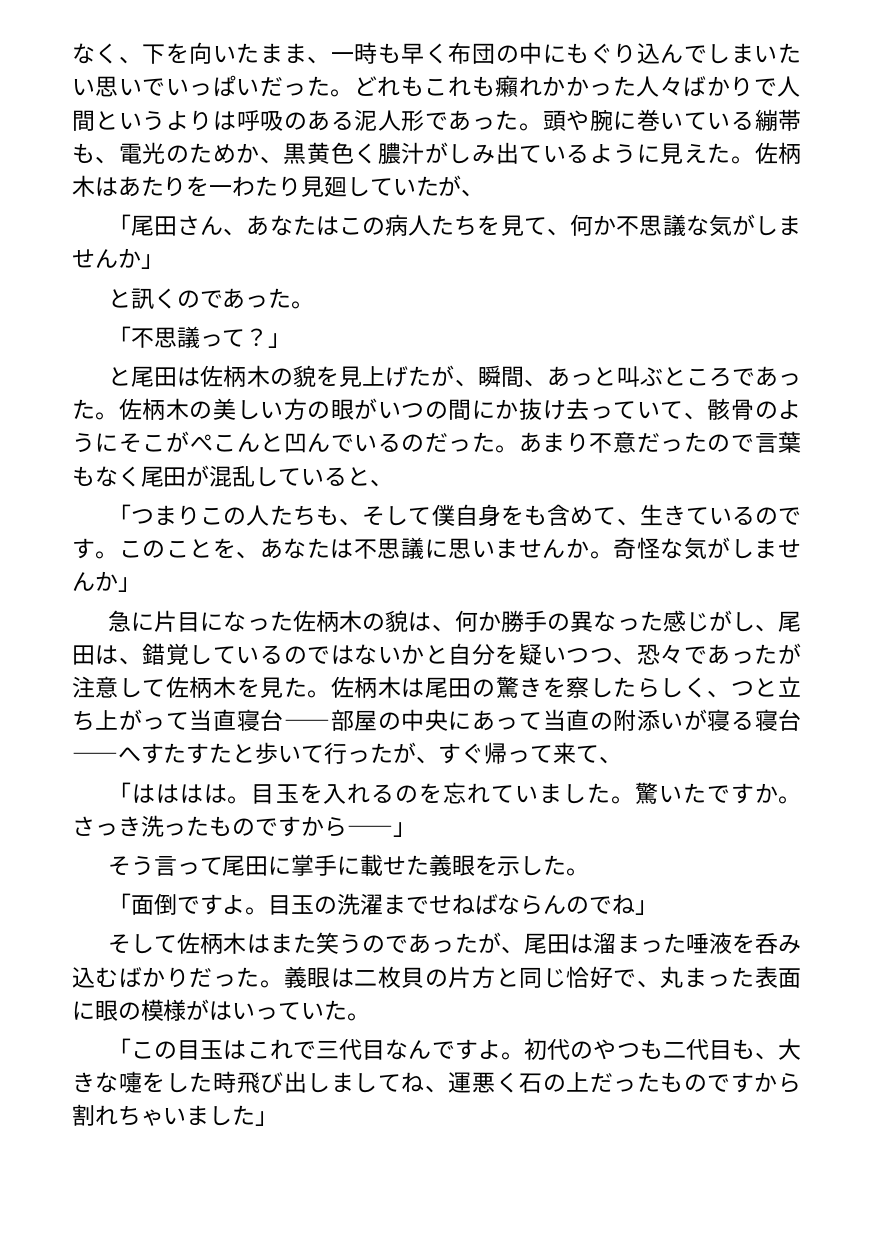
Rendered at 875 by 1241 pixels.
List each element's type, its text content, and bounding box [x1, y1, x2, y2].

text 「この目玉はこれで三代目なんですよ。初代のやつも二代目も、大きな嚏をした時飛び出しましてね、運悪く石の上だったものですから割れちゃいました」 [72, 1032, 802, 1131]
text 「不思議って？」 [72, 320, 802, 353]
text と尾田は佐柄木の貌を見上げたが、瞬間、あっと叫ぶところであった。佐柄木の美しい方の眼がいつの間にか抜け去っていて、骸骨のようにそこがぺこんと凹んでいるのだった。あまり不意だったので言葉もなく尾田が混乱していると、 [72, 359, 802, 492]
text 「つまりこの人たちも、そして僕自身をも含めて、生きているのです。このことを、あなたは不思議に思いませんか。奇怪な気がしませんか」 [72, 498, 802, 597]
text なく、下を向いたまま、一時も早く布団の中にもぐり込んでしまいたい思いでいっぱいだった。どれもこれも癩れかかった人々ばかりで人間というよりは呼吸のある泥人形であった。頭や腕に巻いている繃帯も、電光のためか、黒黄色く膿汁がしみ出ているように見えた。佐柄木はあたりを一わたり見廻していたが、 [72, 36, 802, 202]
text と訊くのであった。 [72, 281, 802, 314]
text そして佐柄木はまた笑うのであったが、尾田は溜まった唾液を呑み込むばかりだった。義眼は二枚貝の片方と同じ恰好で、丸まった表面に眼の模様がはいっていた。 [72, 926, 802, 1026]
text 「面倒ですよ。目玉の洗濯までせねばならんのでね」 [72, 887, 802, 920]
text 「はははは。目玉を入れるのを忘れていました。驚いたですか。さっき洗ったものですから――」 [72, 775, 802, 842]
text そう言って尾田に掌手に載せた義眼を示した。 [72, 848, 802, 881]
text 急に片目になった佐柄木の貌は、何か勝手の異なった感じがし、尾田は、錯覚しているのではないかと自分を疑いつつ、恐々であったが注意して佐柄木を見た。佐柄木は尾田の驚きを察したらしく、つと立ち上がって当直寝台――部屋の中央にあって当直の附添いが寝る寝台――へすたすたと歩いて行ったが、すぐ帰って来て、 [72, 603, 802, 769]
text 「尾田さん、あなたはこの病人たちを見て、何か不思議な気がしませんか」 [72, 208, 802, 274]
